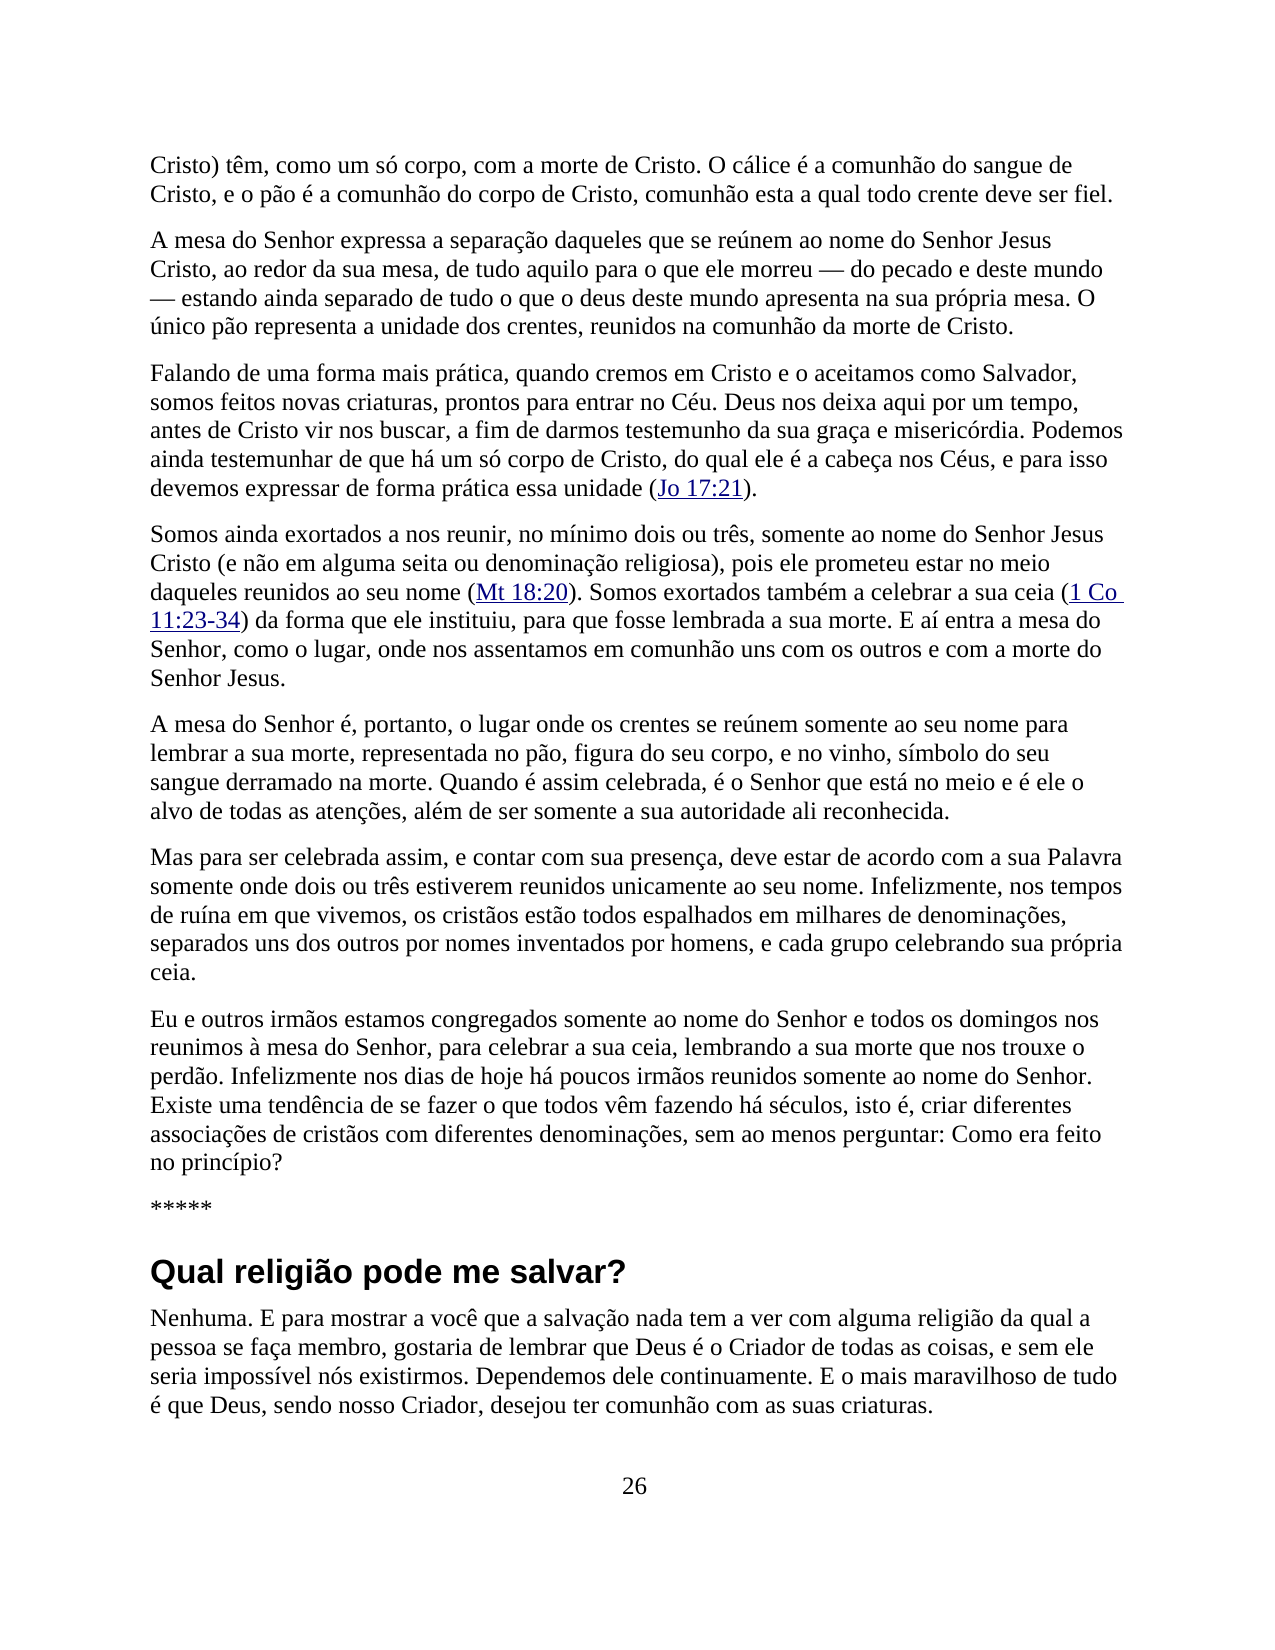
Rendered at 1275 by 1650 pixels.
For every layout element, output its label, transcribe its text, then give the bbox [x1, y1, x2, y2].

text Mas para ser celebrada assim, e contar com sua presença, deve estar de acordo com a sua Palavra somente onde dois ou três estiverem reunidos unicamente ao seu nome. Infelizmente, nos tempos de ruína em que vivemos, os cristãos estão todos espalhados em milhares de denominações, separados uns dos outros por nomes inventados por homens, e cada grupo celebrando sua própria ceia. [150, 842, 1125, 986]
text Falando de uma forma mais prática, quando cremos em Cristo e o aceitamos como Salvador, somos feitos novas criaturas, prontos para entrar no Céu. Deus nos deixa aqui por um tempo, antes de Cristo vir nos buscar, a fim de darmos testemunho da sua graça e misericórdia. Podemos ainda testemunhar de que há um só corpo de Cristo, do qual ele é a cabeça nos Céus, e para isso devemos expressar de forma prática essa unidade (Jo 17:21). [150, 358, 1125, 502]
text A mesa do Senhor expressa a separação daqueles que se reúnem ao nome do Senhor Jesus Cristo, ao redor da sua mesa, de tudo aquilo para o que ele morreu — do pecado e deste mundo — estando ainda separado de tudo o que o deus deste mundo apresenta na sua própria mesa. O único pão representa a unidade dos crentes, reunidos na comunhão da morte de Cristo. [150, 225, 1125, 340]
text Somos ainda exortados a nos reunir, no mínimo dois ou três, somente ao nome do Senhor Jesus Cristo (e não em alguma seita ou denominação religiosa), pois ele prometeu estar no meio daqueles reunidos ao seu nome (Mt 18:20). Somos exortados também a celebrar a sua ceia (1 Co 11:23-34) da forma que ele instituiu, para que fosse lembrada a sua morte. E aí entra a mesa do Senhor, como o lugar, onde nos assentamos em comunhão uns com os outros e com a morte do Senhor Jesus. [150, 519, 1125, 692]
text ***** [150, 1194, 1125, 1223]
text A mesa do Senhor é, portanto, o lugar onde os crentes se reúnem somente ao seu nome para lembrar a sua morte, representada no pão, figura do seu corpo, e no vinho, símbolo do seu sangue derramado na morte. Quando é assim celebrada, é o Senhor que está no meio e é ele o alvo de todas as atenções, além de ser somente a sua autoridade ali reconhecida. [150, 709, 1125, 824]
subtitle Qual religião pode me salvar? [150, 1252, 1125, 1291]
text Eu e outros irmãos estamos congregados somente ao nome do Senhor e todos os domingos nos reunimos à mesa do Senhor, para celebrar a sua ceia, lembrando a sua morte que nos trouxe o perdão. Infelizmente nos dias de hoje há poucos irmãos reunidos somente ao nome do Senhor. Existe uma tendência de se fazer o que todos vêm fazendo há séculos, isto é, criar diferentes associações de cristãos com diferentes denominações, sem ao menos perguntar: Como era feito no princípio? [150, 1004, 1125, 1176]
text Cristo) têm, como um só corpo, com a morte de Cristo. O cálice é a comunhão do sangue de Cristo, e o pão é a comunhão do corpo de Cristo, comunhão esta a qual todo crente deve ser fiel. [150, 150, 1125, 207]
text Nenhuma. E para mostrar a você que a salvação nada tem a ver com alguma religião da qual a pessoa se faça membro, gostaria de lembrar que Deus é o Criador de todas as coisas, e sem ele seria impossível nós existirmos. Dependemos dele continuamente. E o mais maravilhoso de tudo é que Deus, sendo nosso Criador, desejou ter comunhão com as suas criaturas. [150, 1303, 1125, 1418]
